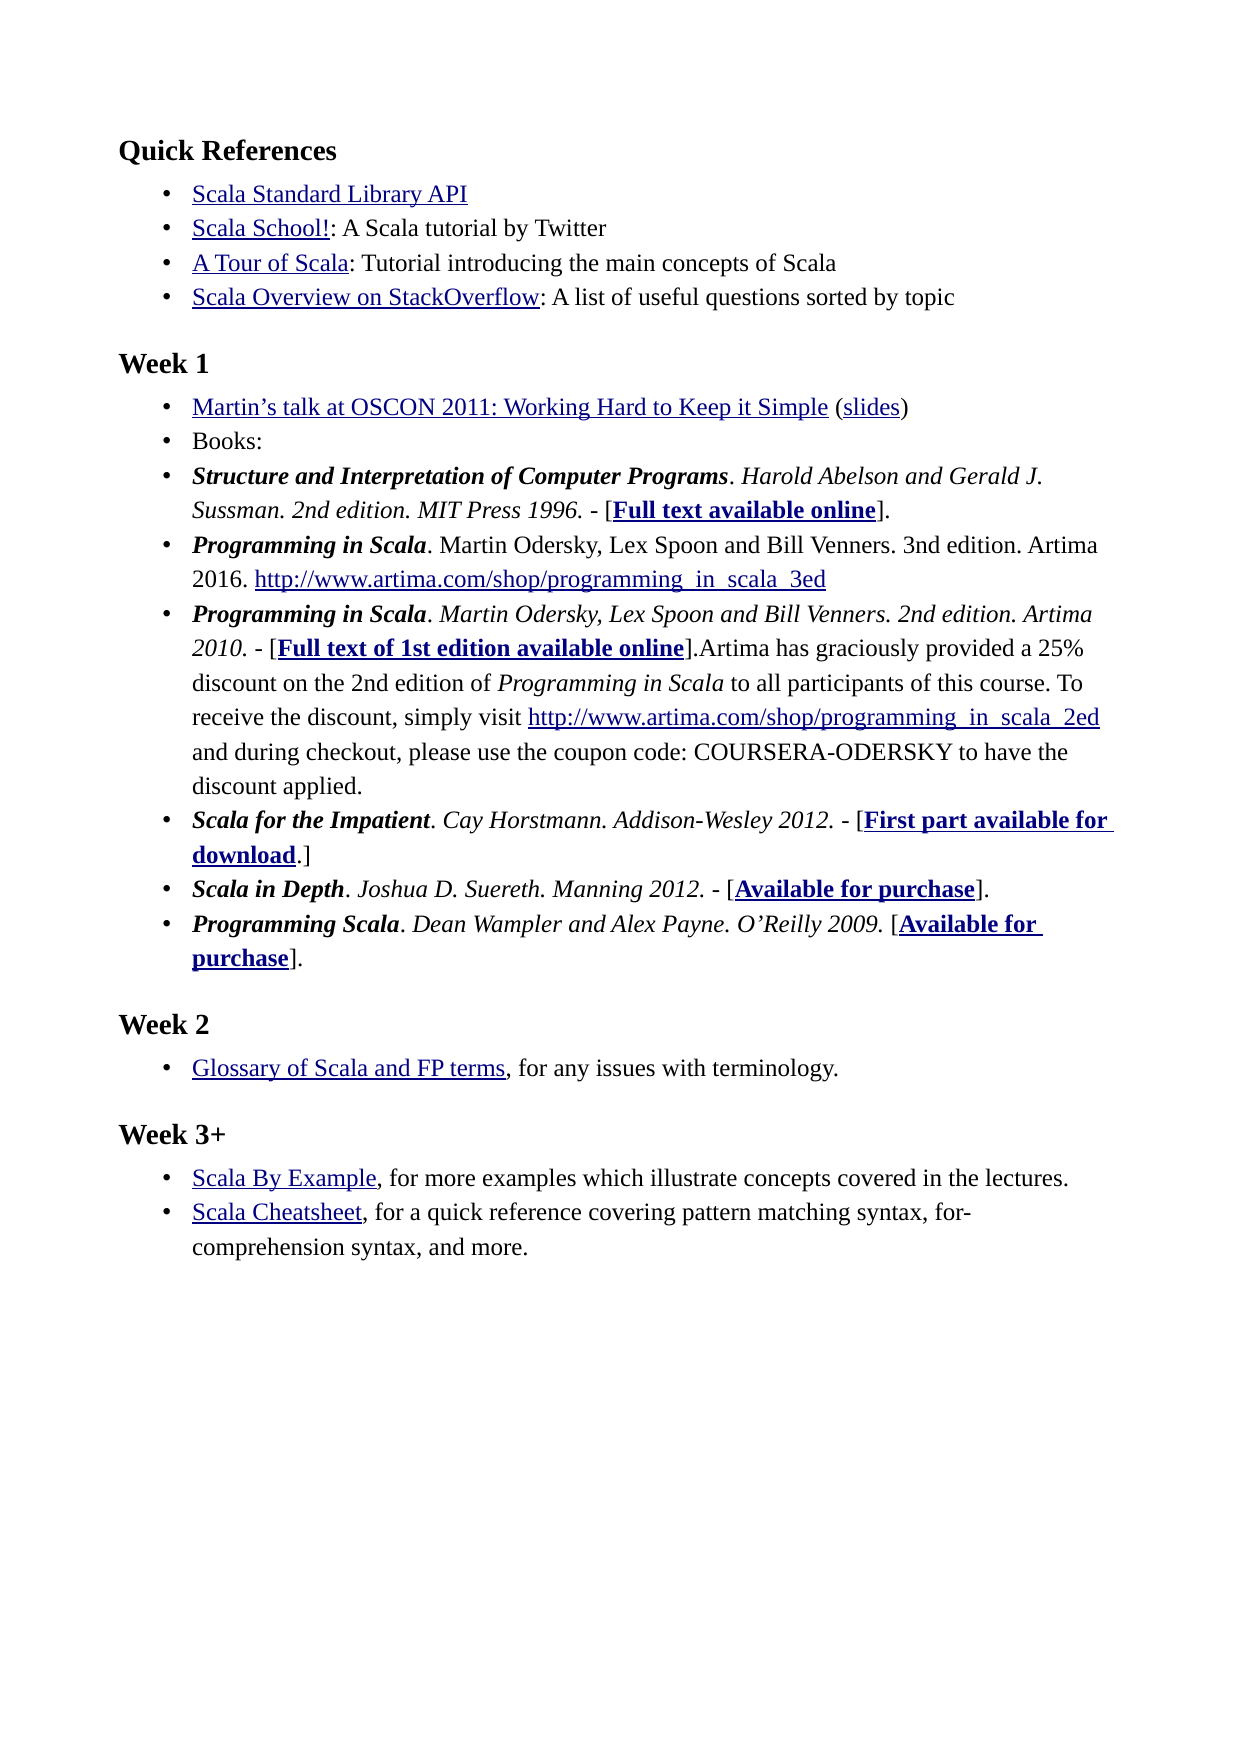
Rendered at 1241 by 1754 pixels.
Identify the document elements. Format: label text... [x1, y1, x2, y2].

list Scala in Depth. Joshua D. Suereth. Manning 2012. - [Available for purchase]. [162, 874, 1122, 903]
list Martin’s talk at OSCON 2011: Working Hard to Keep it Simple (slides) [162, 392, 1122, 421]
list Programming in Scala. Martin Odersky, Lex Spoon and Bill Venners. 2nd edition. Artima 2010. - [Full text of 1st edition available online].Artima has graciously provided a 25% discount on the 2nd edition of Programming in Scala to all participants of this course. To receive the discount, simply visit http://www.artima.com/shop/programming_in_scala_2ed and during checkout, please use the coupon code: COURSERA-ODERSKY to have the discount applied. [162, 599, 1122, 800]
list Scala By Example, for more examples which illustrate concepts covered in the lectures. [162, 1163, 1122, 1192]
subtitle Week 1 [118, 346, 1122, 379]
list Scala Overview on StackOverflow: A list of useful questions sorted by topic [162, 282, 1122, 311]
list Books: [162, 426, 1122, 455]
list A Tour of Scala: Tutorial introducing the main concepts of Scala [162, 248, 1122, 276]
list Glossary of Scala and FP terms, for any issues with terminology. [162, 1053, 1122, 1082]
subtitle Week 3+ [118, 1117, 1122, 1150]
list Scala Standard Library API [162, 179, 1122, 207]
list Scala for the Impatient. Cay Horstmann. Addison-Wesley 2012. - [First part available for download.] [162, 806, 1122, 869]
subtitle Quick References [118, 133, 1122, 166]
list Scala Cheatsheet, for a quick reference covering pattern matching syntax, for-comprehension syntax, and more. [162, 1197, 1122, 1261]
list Programming Scala. Dean Wampler and Alex Payne. O’Reilly 2009. [Available for purchase]. [162, 909, 1122, 972]
list Programming in Scala. Martin Odersky, Lex Spoon and Bill Venners. 3nd edition. Artima 2016. http://www.artima.com/shop/programming_in_scala_3ed [162, 530, 1122, 593]
list Structure and Interpretation of Computer Programs. Harold Abelson and Gerald J. Sussman. 2nd edition. MIT Press 1996. - [Full text available online]. [162, 461, 1122, 524]
subtitle Week 2 [118, 1007, 1122, 1041]
list Scala School!: A Scala tutorial by Twitter [162, 213, 1122, 242]
